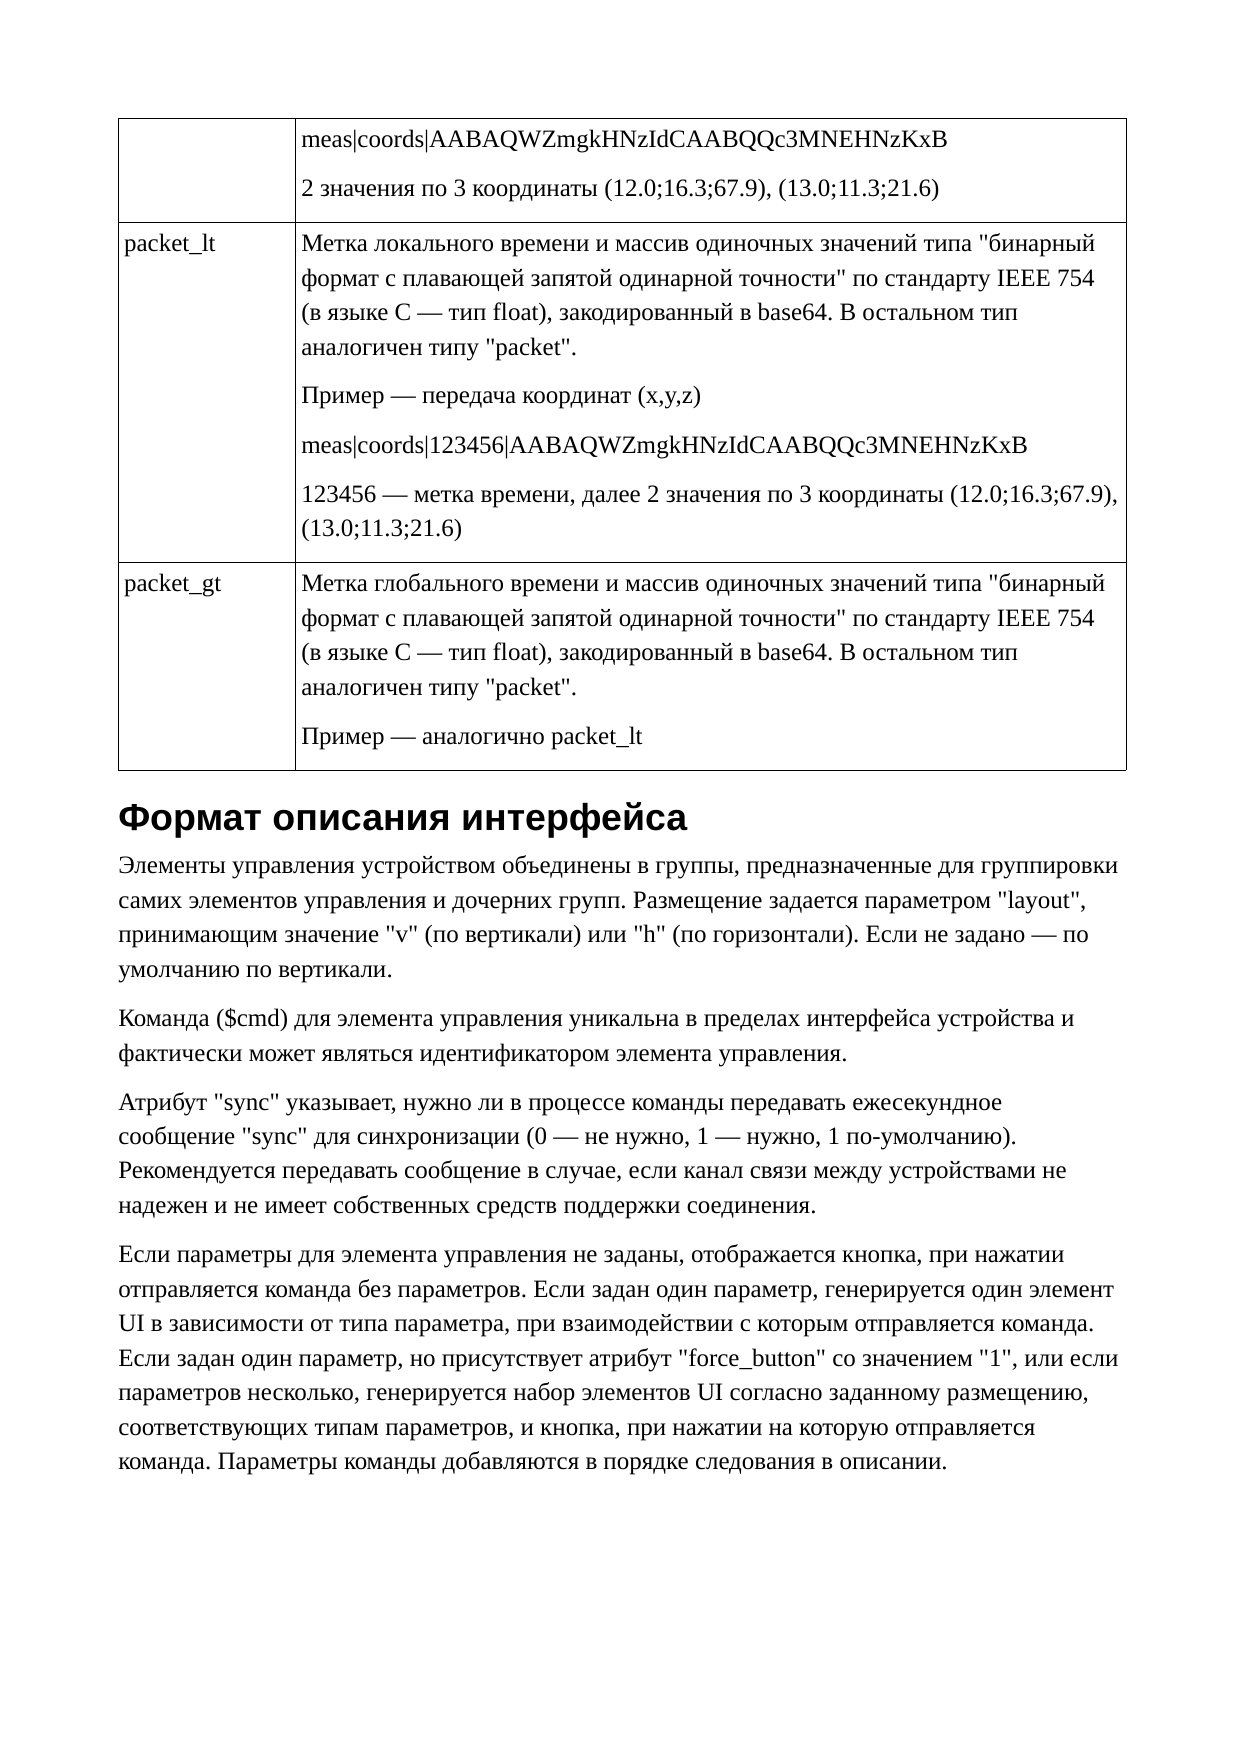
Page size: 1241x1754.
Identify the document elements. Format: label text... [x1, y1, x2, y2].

text Элементы управления устройством объединены в группы, предназначенные для группировки самих элементов управления и дочерних групп. Размещение задается параметром "layout", принимающим значение "v" (по вертикали) или "h" (по горизонтали). Если не задано — по умолчанию по вертикали. [118, 851, 1122, 983]
table_cell packet_gt [119, 563, 295, 770]
table_cell [119, 119, 295, 222]
table_cell packet_lt [119, 223, 295, 562]
subtitle Формат описания интерфейса [118, 795, 1122, 838]
table_cell Метка локального времени и массив одиночных значений типа "бинарный формат с плавающей запятой одинарной точности" по стандарту IEEE 754 (в языке С — тип float), закодированный в base64. В остальном тип аналогичен типу "packet". Пример — передача координат (x,y,z) meas|coords|123456|AABAQWZmgkHNzIdCAABQQc3MNEHNzKxB 123456 — метка времени, далее 2 значения по 3 координаты (12.0;16.3;67.9), (13.0;11.3;21.6) [296, 223, 1126, 562]
text Атрибут "sync" указывает, нужно ли в процессе команды передавать ежесекундное сообщение "sync" для синхронизации (0 — не нужно, 1 — нужно, 1 по-умолчанию). Рекомендуется передавать сообщение в случае, если канал связи между устройствами не надежен и не имеет собственных средств поддержки соединения. [118, 1087, 1122, 1219]
table_cell Метка глобального времени и массив одиночных значений типа "бинарный формат с плавающей запятой одинарной точности" по стандарту IEEE 754 (в языке С — тип float), закодированный в base64. В остальном тип аналогичен типу "packet". Пример — аналогично packet_lt [296, 563, 1126, 770]
text Команда ($cmd) для элемента управления уникальна в пределах интерфейса устройства и фактически может являться идентификатором элемента управления. [118, 1003, 1122, 1066]
table_cell meas|coords|AABAQWZmgkHNzIdCAABQQc3MNEHNzKxB 2 значения по 3 координаты (12.0;16.3;67.9), (13.0;11.3;21.6) [296, 119, 1126, 222]
text Если параметры для элемента управления не заданы, отображается кнопка, при нажатии отправляется команда без параметров. Если задан один параметр, генерируется один элемент UI в зависимости от типа параметра, при взаимодействии с которым отправляется команда. Если задан один параметр, но присутствует атрибут "force_button" со значением "1", или если параметров несколько, генерируется набор элементов UI согласно заданному размещению, соответствующих типам параметров, и кнопка, при нажатии на которую отправляется команда. Параметры команды добавляются в порядке следования в описании. [118, 1239, 1122, 1475]
